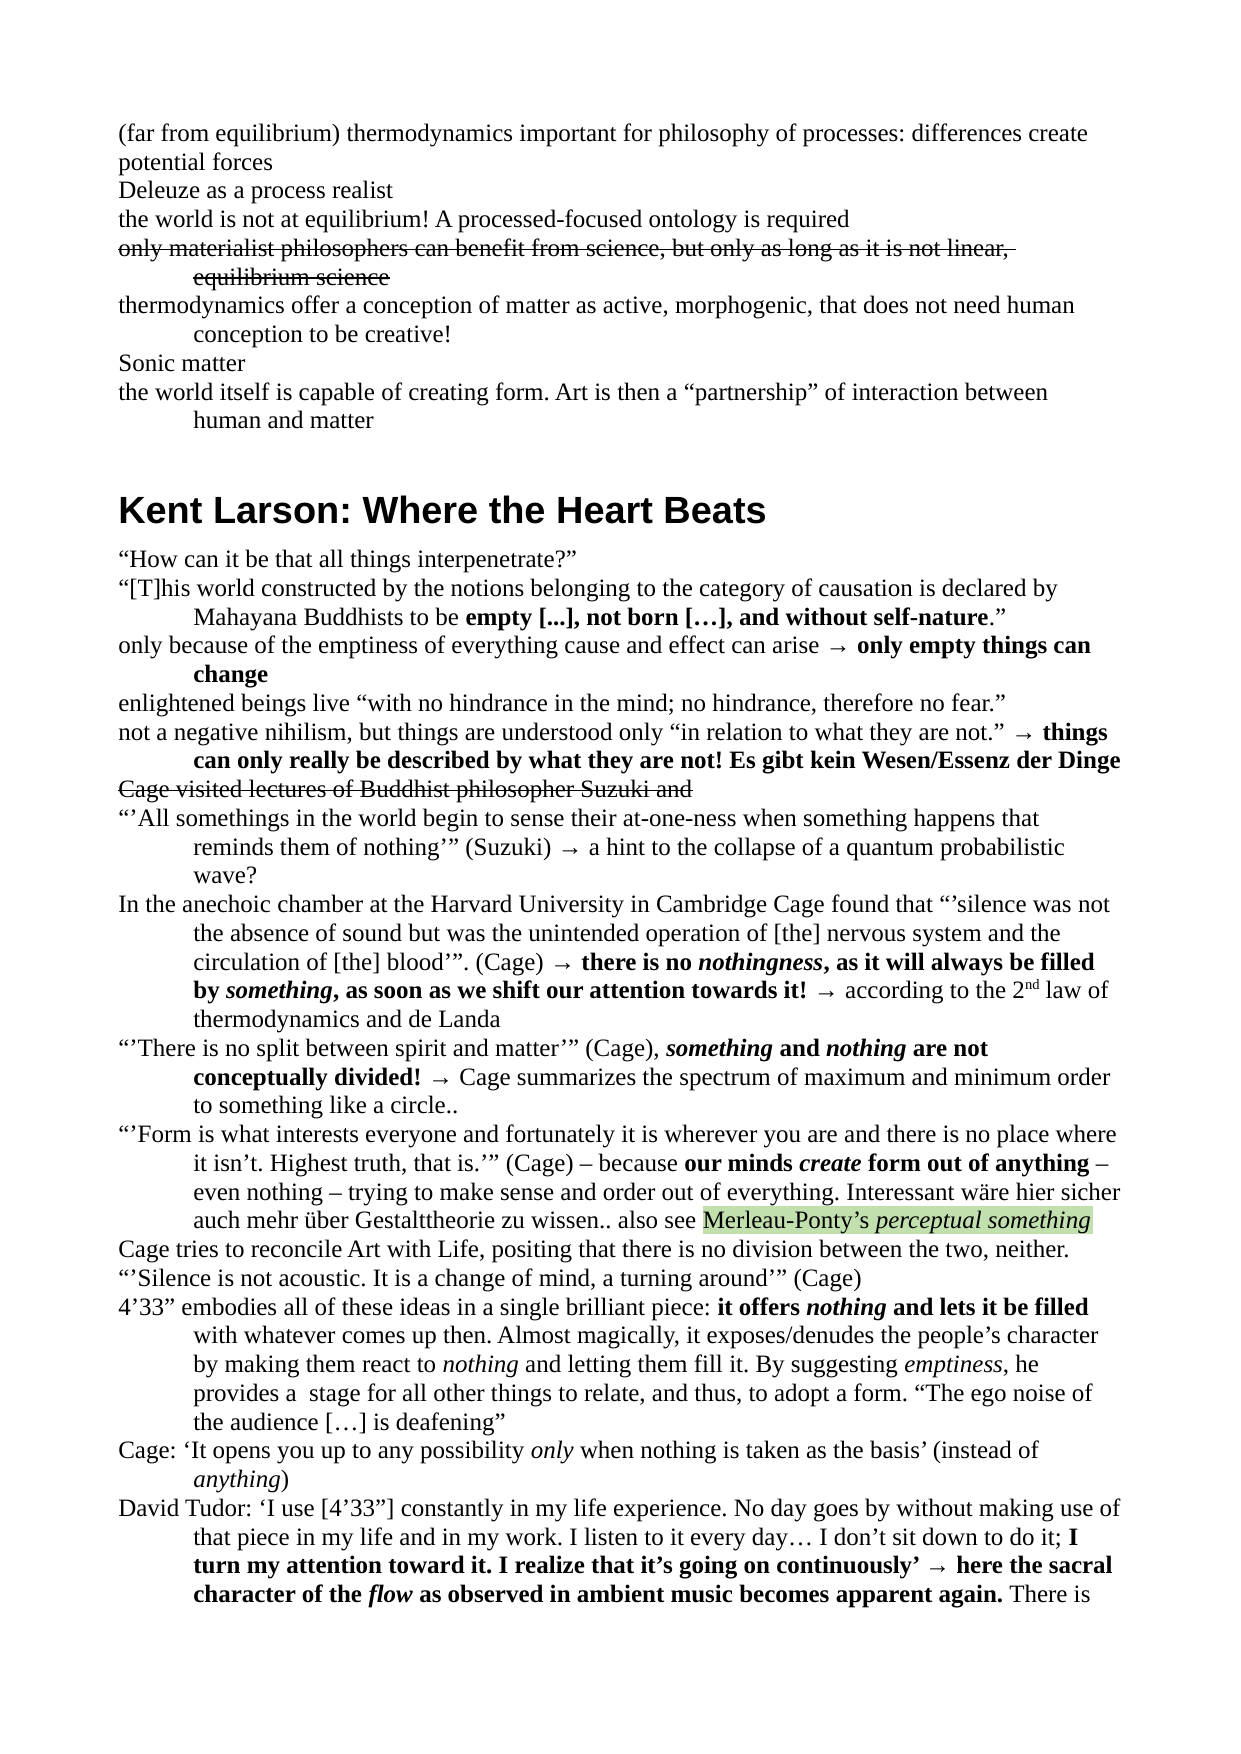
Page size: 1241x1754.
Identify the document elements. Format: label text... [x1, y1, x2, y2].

text Deleuze as a process realist [118, 176, 1122, 204]
text 4’33” embodies all of these ideas in a single brilliant piece: it offers nothing and lets it be filled with whatever comes up then. Almost magically, it exposes/denudes the people’s character by making them react to nothing and letting them fill it. By suggesting emptiness, he provides a stage for all other things to relate, and thus, to adopt a form. “The ego noise of the audience […] is deafening” [118, 1292, 1122, 1436]
text “[T]his world constructed by the notions belonging to the category of causation is declared by Mahayana Buddhists to be empty [...], not born […], and without self-nature.” [118, 573, 1122, 631]
text the world itself is capable of creating form. Art is then a “partnership” of interaction between human and matter [118, 377, 1122, 434]
subtitle Kent Larson: Where the Heart Beats [118, 488, 1122, 532]
text Sonic matter [118, 348, 1122, 377]
text “’There is no split between spirit and matter’” (Cage), something and nothing are not conceptually divided! → Cage summarizes the spectrum of maximum and minimum order to something like a circle.. [118, 1033, 1122, 1119]
text “How can it be that all things interpenetrate?” [118, 544, 1122, 573]
text thermodynamics offer a conception of matter as active, morphogenic, that does not need human conception to be creative! [118, 291, 1122, 348]
text Cage: ‘It opens you up to any possibility only when nothing is taken as the basis’ (instead of anything) [118, 1436, 1122, 1493]
text “’Silence is not acoustic. It is a change of mind, a turning around’” (Cage) [118, 1263, 1122, 1292]
text (far from equilibrium) thermodynamics important for philosophy of processes: differences create potential forces [118, 118, 1122, 176]
text Cage tries to reconcile Art with Life, positing that there is no division between the two, neither. [118, 1234, 1122, 1263]
text only materialist philosophers can benefit from science, but only as long as it is not linear, equilibrium science [118, 233, 1122, 291]
text only because of the emptiness of everything cause and effect can arise → only empty things can change [118, 631, 1122, 688]
text In the anechoic chamber at the Harvard University in Cambridge Cage found that “’silence was not the absence of sound but was the unintended operation of [the] nervous system and the circulation of [the] blood’”. (Cage) → there is no nothingness, as it will always be filled by something, as soon as we shift our attention towards it! → according to the 2nd law of thermodynamics and de Landa [118, 889, 1122, 1033]
text “’All somethings in the world begin to sense their at-one-ness when something happens that reminds them of nothing’” (Suzuki) → a hint to the collapse of a quantum probabilistic wave? [118, 803, 1122, 889]
text the world is not at equilibrium! A processed-focused ontology is required [118, 204, 1122, 233]
text not a negative nihilism, but things are understood only “in relation to what they are not.” → things can only really be described by what they are not! Es gibt kein Wesen/Essenz der Dinge [118, 717, 1122, 774]
text David Tudor: ‘I use [4’33”] constantly in my life experience. No day goes by without making use of that piece in my life and in my work. I listen to it every day… I don’t sit down to do it; I turn my attention toward it. I realize that it’s going on continuously’ → here the sacral character of the flow as observed in ambient music becomes apparent again. There is [118, 1493, 1122, 1608]
text Cage visited lectures of Buddhist philosopher Suzuki and [118, 774, 1122, 803]
text “’Form is what interests everyone and fortunately it is wherever you are and there is no place where it isn’t. Highest truth, that is.’” (Cage) – because our minds create form out of anything – even nothing – trying to make sense and order out of everything. Interessant wäre hier sicher auch mehr über Gestalttheorie zu wissen.. also see Merleau-Ponty’s perceptual something [118, 1119, 1122, 1234]
text enlightened beings live “with no hindrance in the mind; no hindrance, therefore no fear.” [118, 688, 1122, 717]
